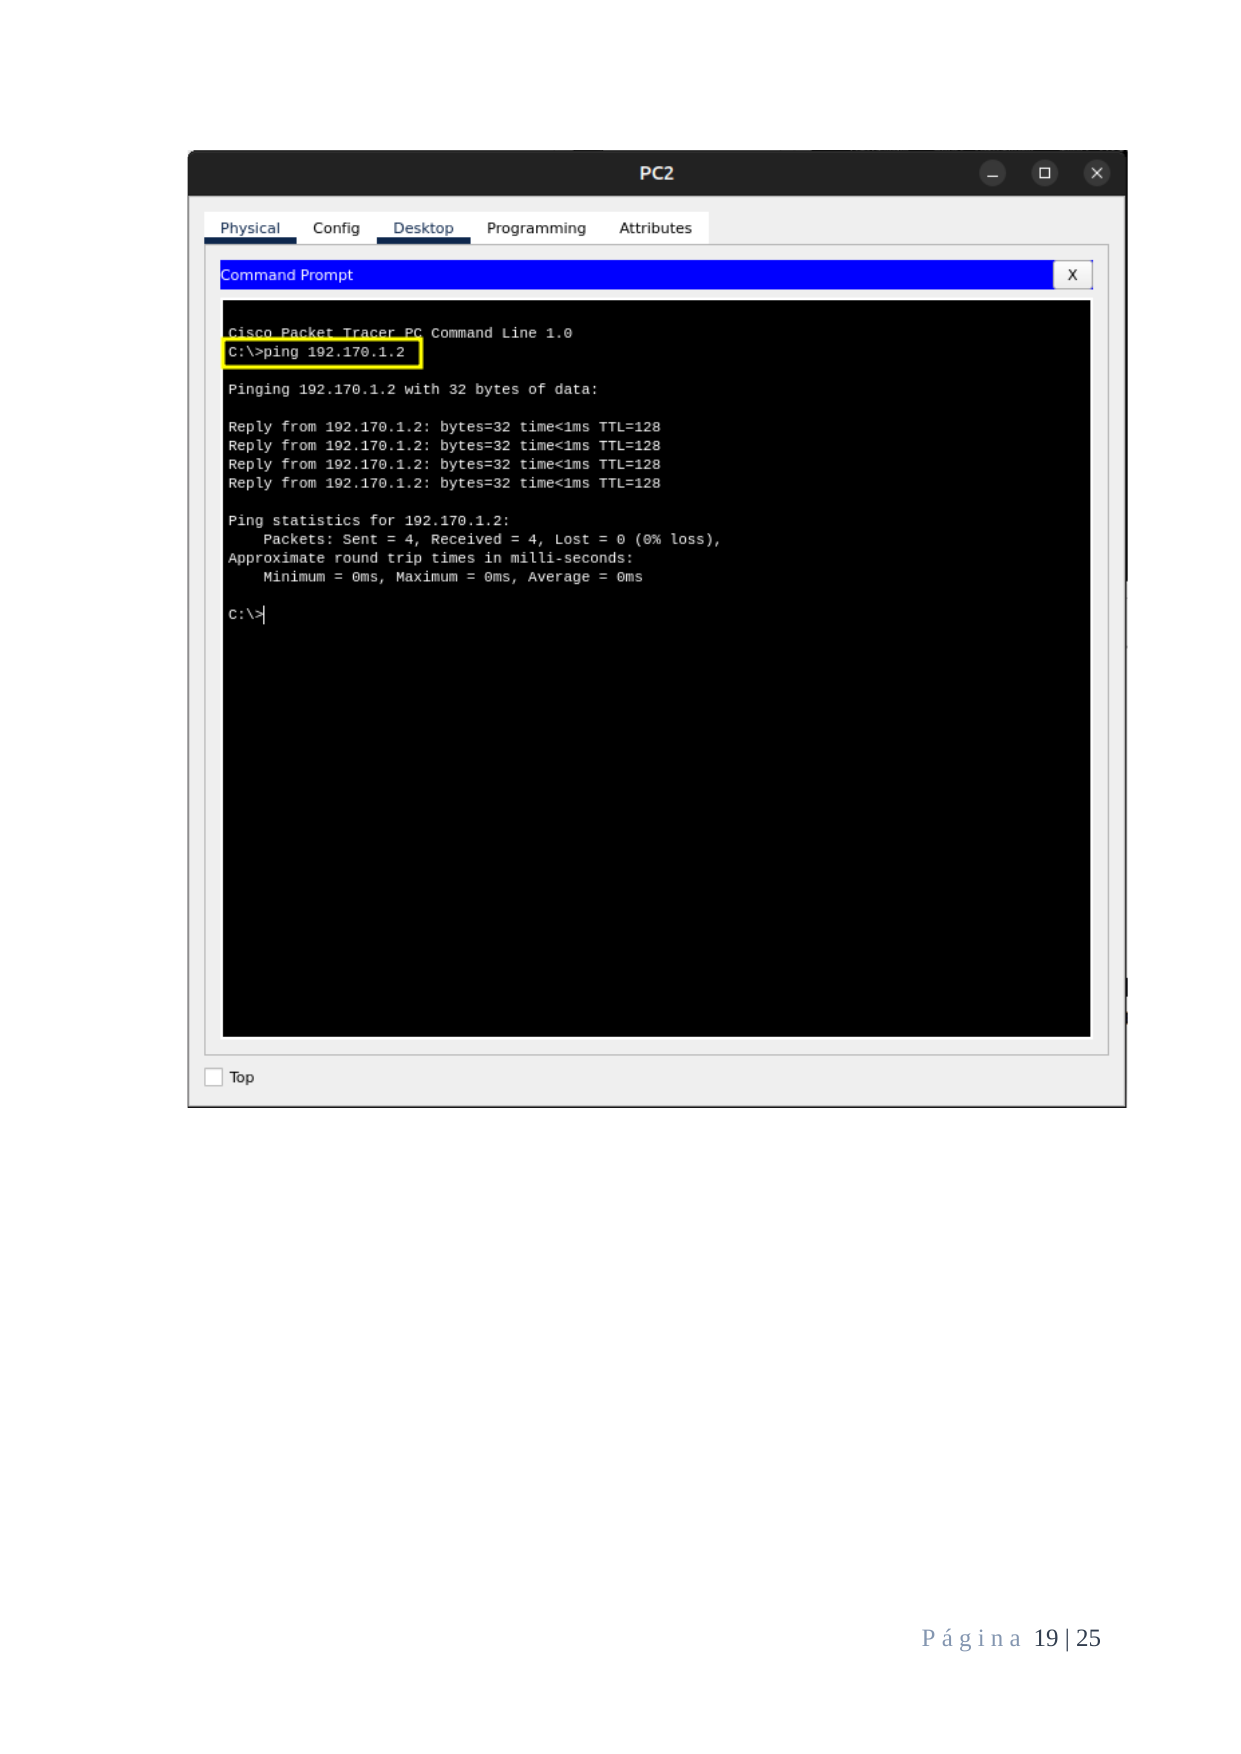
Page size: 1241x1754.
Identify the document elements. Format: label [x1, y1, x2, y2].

picture [187, 150, 1128, 1108]
